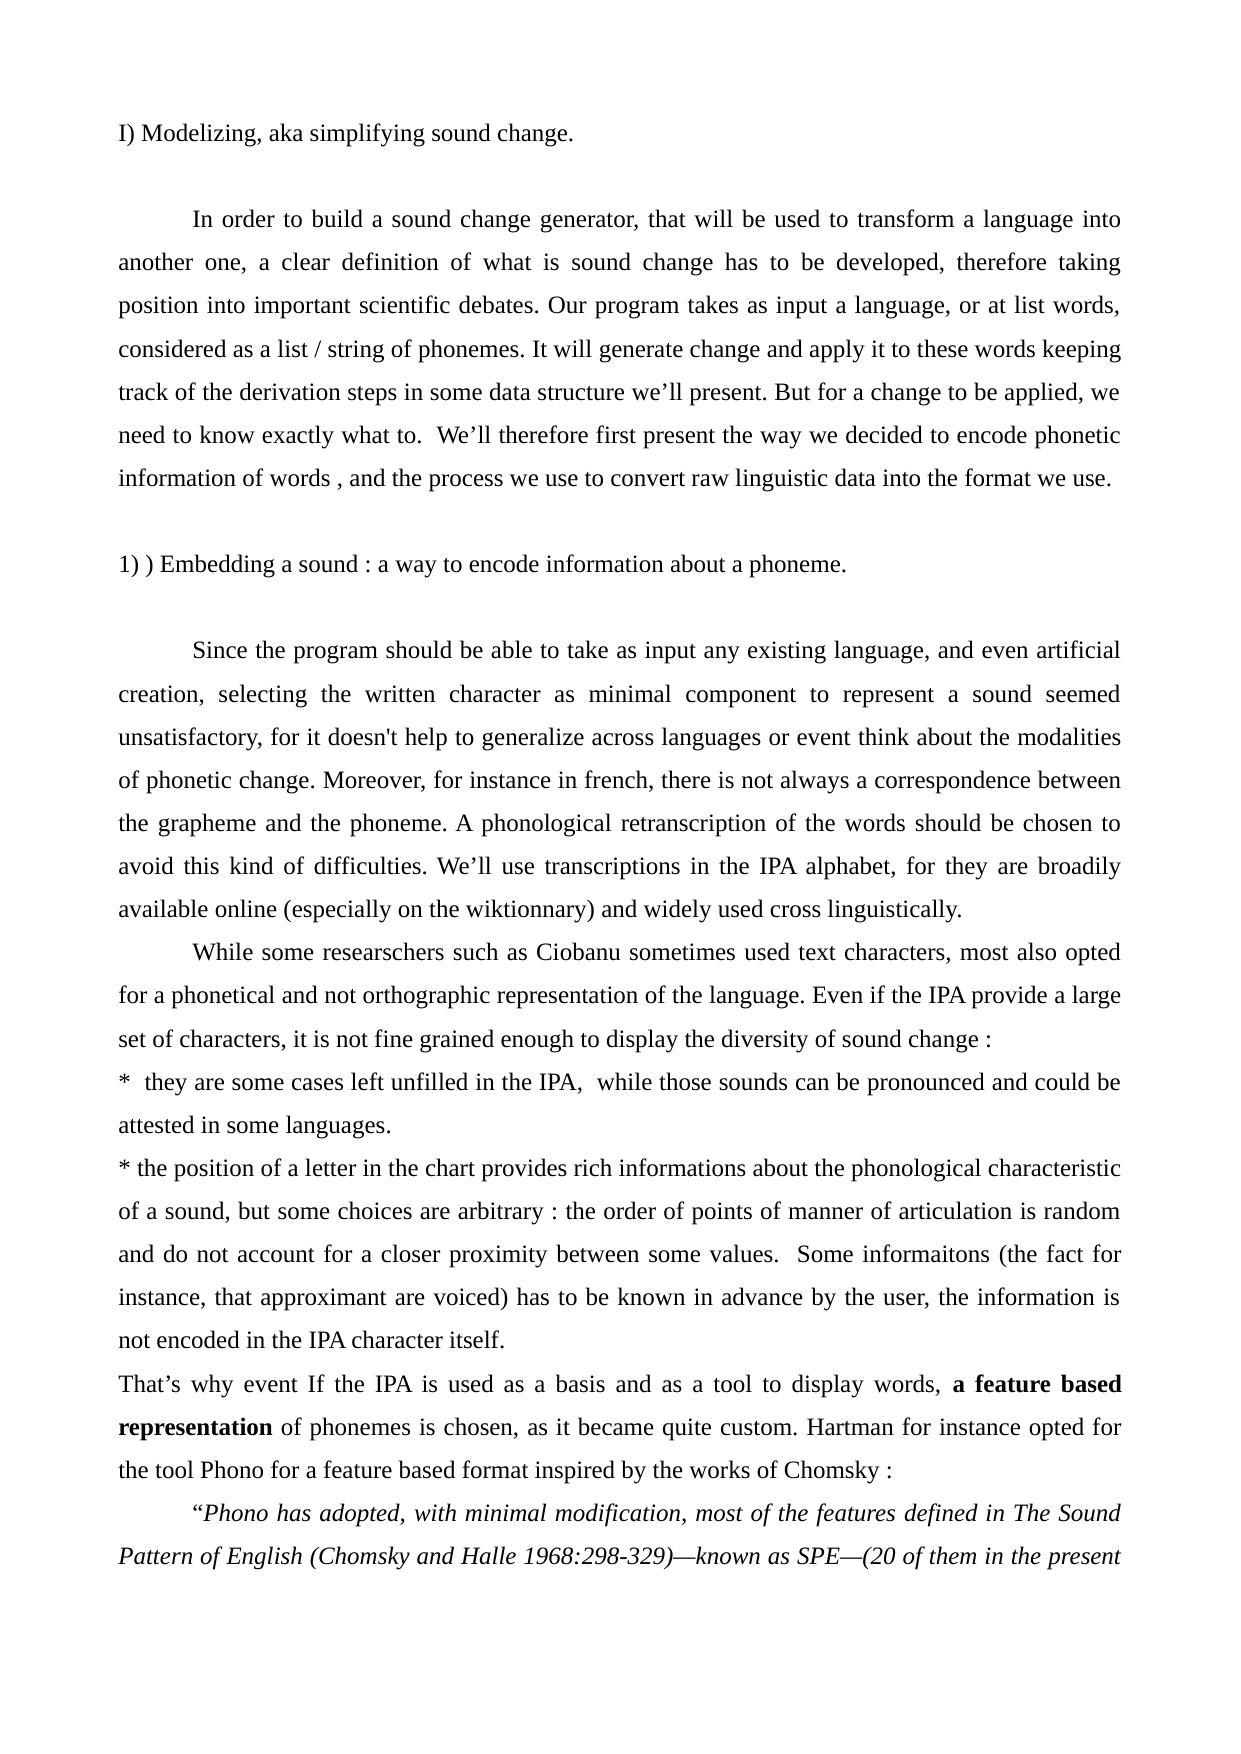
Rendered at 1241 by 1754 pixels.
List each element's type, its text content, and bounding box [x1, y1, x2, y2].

text 1) ) Embedding a sound : a way to encode information about a phoneme. [118, 549, 1122, 578]
text That’s why event If the IPA is used as a basis and as a tool to display words, a feature based representation of phonemes is chosen, as it became quite custom. Hartman for instance opted for the tool Phono for a feature based format inspired by the works of Chomsky : [118, 1369, 1122, 1484]
text Since the program should be able to take as input any existing language, and even artificial creation, selecting the written character as minimal component to represent a sound seemed unsatisfactory, for it doesn't help to generalize across languages or event think about the modalities of phonetic change. Moreover, for instance in french, there is not always a correspondence between the grapheme and the phoneme. A phonological retranscription of the words should be chosen to avoid this kind of difficulties. We’ll use transcriptions in the IPA alphabet, for they are broadily available online (especially on the wiktionnary) and widely used cross linguistically. [118, 636, 1122, 923]
text In order to build a sound change generator, that will be used to transform a language into another one, a clear definition of what is sound change has to be developed, therefore taking position into important scientific debates. Our program takes as input a language, or at list words, considered as a list / string of phonemes. It will generate change and apply it to these words keeping track of the derivation steps in some data structure we’ll present. But for a change to be applied, we need to know exactly what to. We’ll therefore first present the way we decided to encode phonetic information of words , and the process we use to convert raw linguistic data into the format we use. [118, 204, 1122, 492]
text “Phono has adopted, with minimal modification, most of the features defined in The Sound Pattern of English (Chomsky and Halle 1968:298-329)—known as SPE—(20 of them in the present [118, 1498, 1122, 1570]
text I) Modelizing, aka simplifying sound change. [118, 118, 1122, 147]
text While some researschers such as Ciobanu sometimes used text characters, most also opted for a phonetical and not orthographic representation of the language. Even if the IPA provide a large set of characters, it is not fine grained enough to display the diversity of sound change : [118, 937, 1122, 1052]
text * the position of a letter in the chart provides rich informations about the phonological characteristic of a sound, but some choices are arbitrary : the order of points of manner of articulation is random and do not account for a closer proximity between some values. Some informaitons (the fact for instance, that approximant are voiced) has to be known in advance by the user, the information is not encoded in the IPA character itself. [118, 1153, 1122, 1354]
text * they are some cases left unfilled in the IPA, while those sounds can be pronounced and could be attested in some languages. [118, 1067, 1122, 1139]
